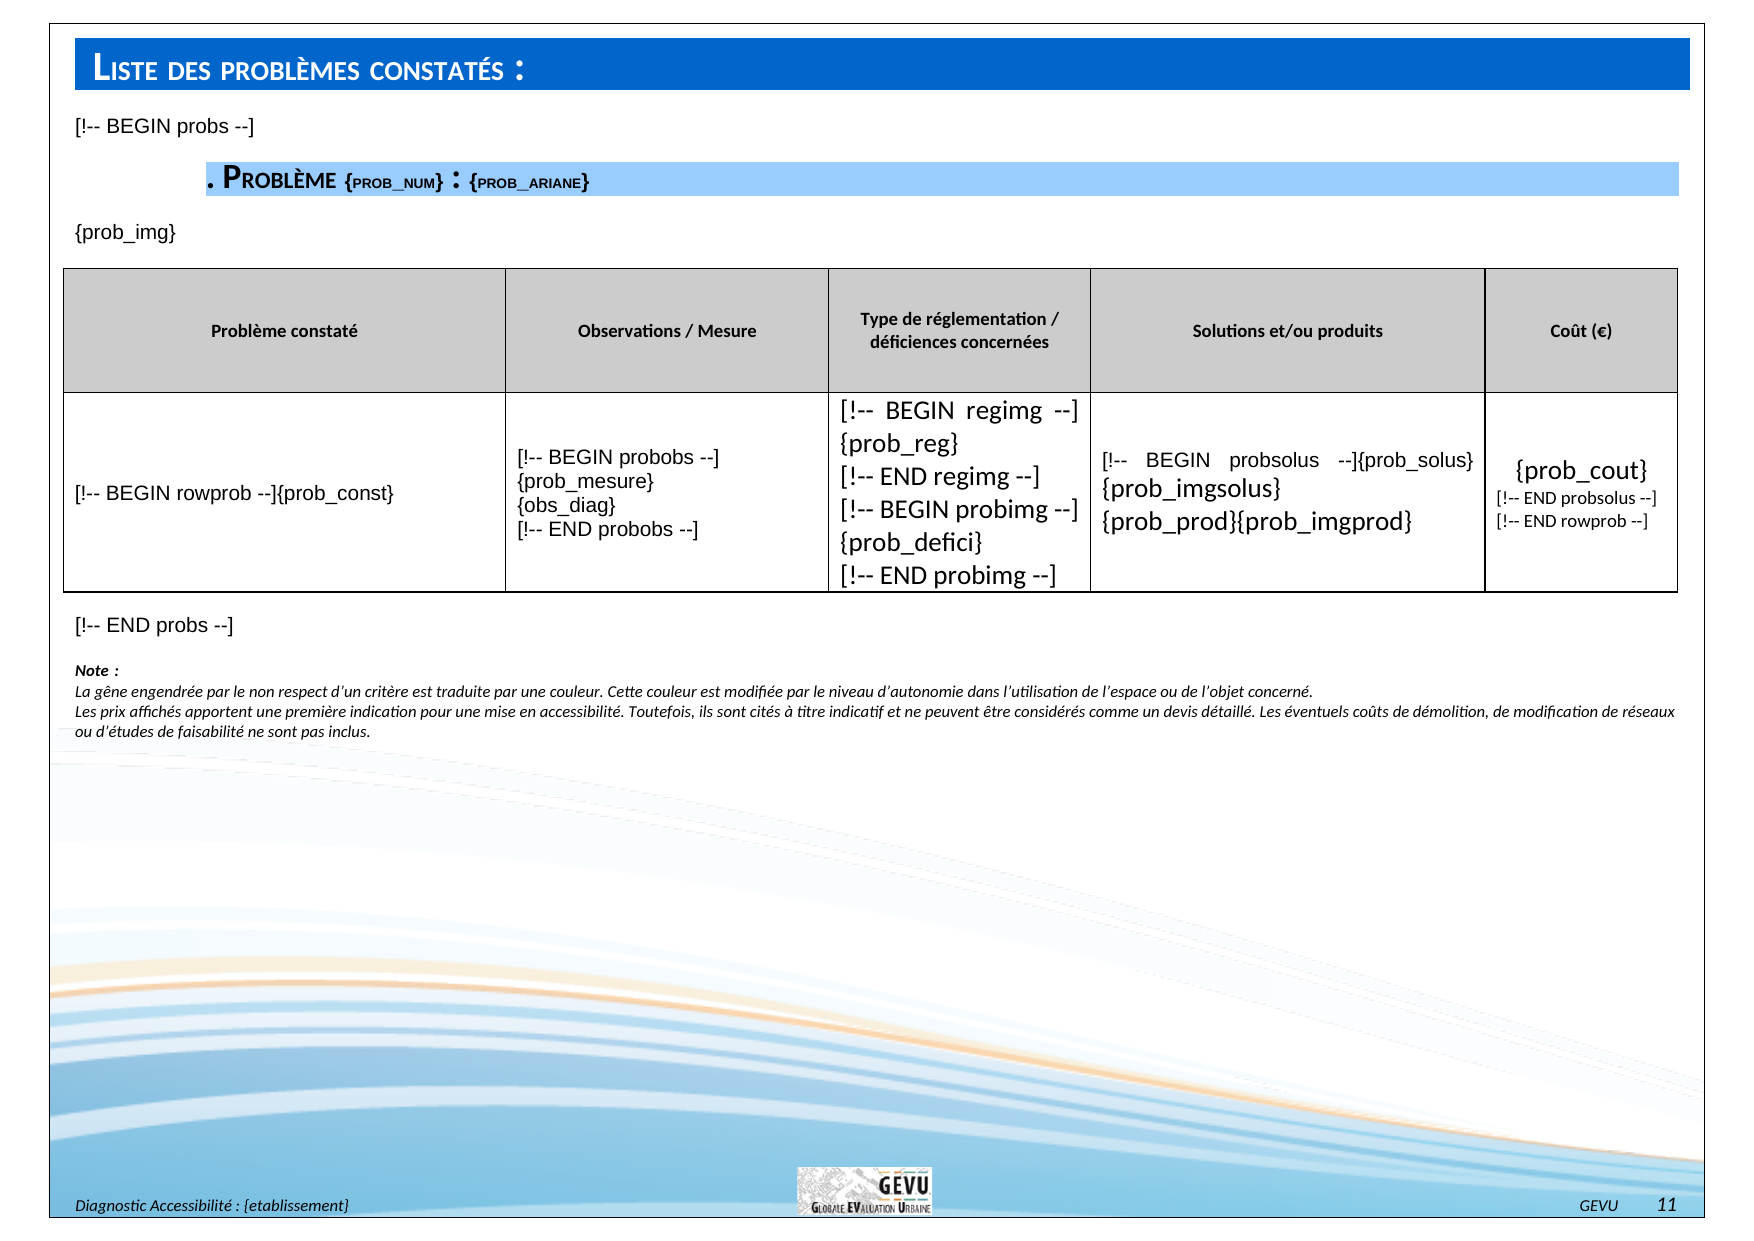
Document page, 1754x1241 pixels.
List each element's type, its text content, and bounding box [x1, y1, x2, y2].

table_header Observations / Mesure [506, 269, 828, 392]
table_header Problème constaté [64, 269, 505, 392]
text [!-- BEGIN probs --] [75, 114, 1679, 138]
text La gêne engendrée par le non respect d’un critère est traduite par une couleur. Cette couleur est modifiée par le niveau d’autonomie dans l’utilisation de l’espace ou de l’objet concerné. [75, 681, 1679, 701]
picture [476, 850, 1277, 1217]
text Note : [75, 661, 1679, 681]
text Les prix affichés apportent une première indication pour une mise en accessibilité. Toutefois, ils sont cités à titre indicatif et ne peuvent être considérés comme un devis détaillé. Les éventuels coûts de démolition, de modification de réseaux ou d’études de faisabilité ne sont pas inclus. [75, 701, 1679, 742]
table_header Type de réglementation / déficiences concernées [829, 269, 1090, 392]
table_cell {prob_cout} [!-- END probsolus --][!-- END rowprob --] [1486, 393, 1677, 591]
text [!-- END probs --] [75, 613, 1679, 637]
table_cell [!-- BEGIN probsolus --]{prob_solus}{prob_imgsolus} {prob_prod}{prob_imgprod} [1091, 393, 1484, 591]
subtitle Problème {prob_num} : {prob_ariane} [206, 162, 1679, 196]
table_header Coût (€) [1486, 269, 1677, 392]
table_header Solutions et/ou produits [1091, 269, 1484, 392]
text {prob_img} [75, 219, 1679, 243]
table_cell [!-- BEGIN rowprob --]{prob_const} [64, 393, 505, 591]
table_cell [!-- BEGIN regimg --]{prob_reg} [!-- END regimg --] [!-- BEGIN probimg --]{prob_defici} [!-- END probimg --] [829, 393, 1090, 591]
subtitle Liste des problèmes constatés : [75, 38, 1690, 90]
table_cell [!-- BEGIN probobs --]{prob_mesure} {obs_diag} [!-- END probobs --] [506, 393, 828, 591]
